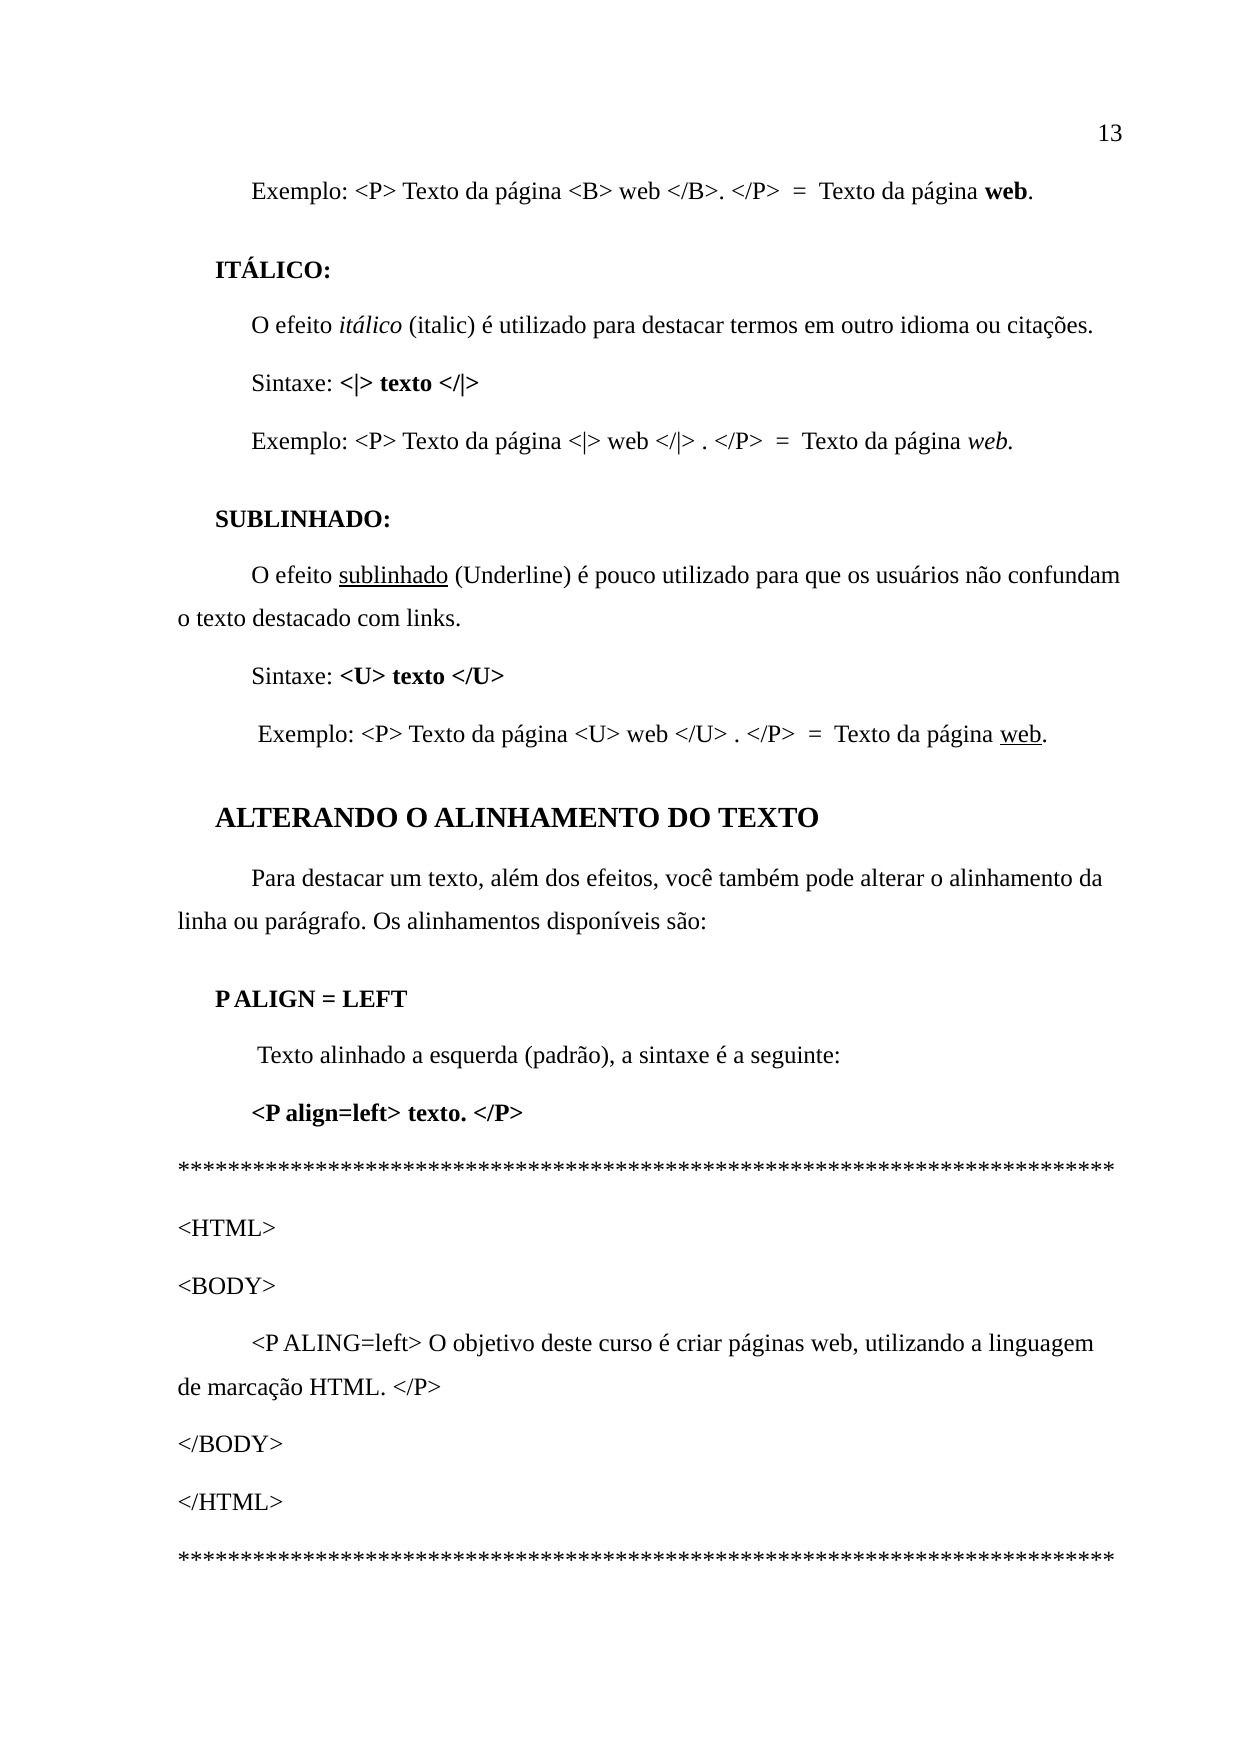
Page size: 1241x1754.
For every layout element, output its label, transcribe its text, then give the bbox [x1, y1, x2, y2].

subtitle Alterando o alinhamento do texto [215, 800, 1122, 833]
text Sintaxe: <|> texto </|> [177, 368, 1122, 397]
subtitle Sublinhado: [215, 504, 1122, 533]
text <HTML> [177, 1213, 1122, 1242]
subtitle Itálico: [215, 255, 1122, 284]
text <P ALING=left> O objetivo deste curso é criar páginas web, utilizando a linguagem de marcação HTML. </P> [177, 1328, 1122, 1400]
text Exemplo: <P> Texto da página <U> web </U> . </P> = Texto da página web. [177, 719, 1122, 747]
text *************************************************************************** [177, 1545, 1122, 1573]
text O efeito itálico (italic) é utilizado para destacar termos em outro idioma ou citações. [177, 311, 1122, 339]
text Sintaxe: <U> texto </U> [177, 661, 1122, 690]
text <P align=left> texto. </P> [177, 1098, 1122, 1126]
subtitle P align = LEFT [215, 984, 1122, 1013]
text Exemplo: <P> Texto da página <B> web </B>. </P> = Texto da página web. [177, 176, 1122, 205]
text Exemplo: <P> Texto da página <|> web </|> . </P> = Texto da página web. [177, 426, 1122, 455]
text Para destacar um texto, além dos efeitos, você também pode alterar o alinhamento da linha ou parágrafo. Os alinhamentos disponíveis são: [177, 863, 1122, 934]
text <BODY> [177, 1271, 1122, 1299]
text </BODY> [177, 1429, 1122, 1458]
text O efeito sublinhado (Underline) é pouco utilizado para que os usuários não confundam o texto destacado com links. [177, 560, 1122, 632]
text *************************************************************************** [177, 1155, 1122, 1184]
text </HTML> [177, 1487, 1122, 1516]
text Texto alinhado a esquerda (padrão), a sintaxe é a seguinte: [177, 1040, 1122, 1069]
